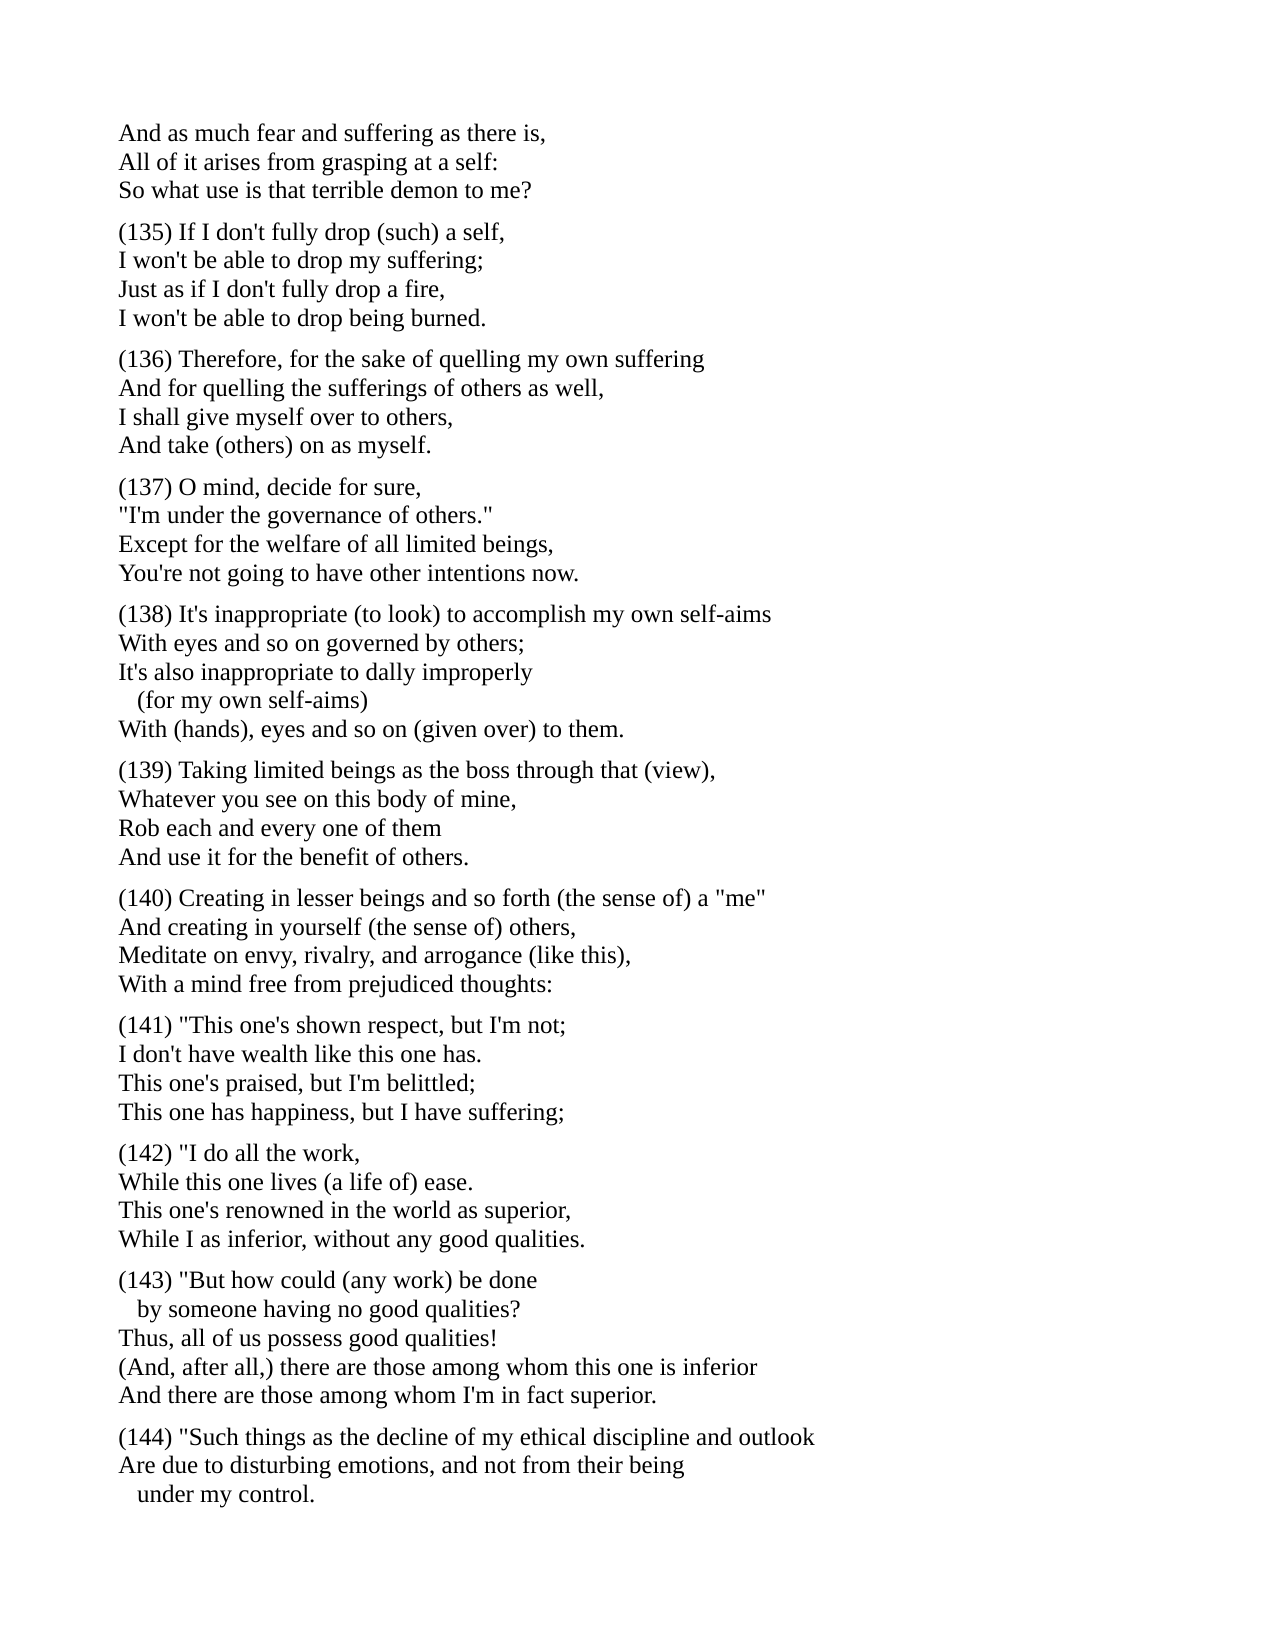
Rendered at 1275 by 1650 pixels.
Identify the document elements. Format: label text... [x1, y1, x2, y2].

text (139) Taking limited beings as the boss through that (view), Whatever you see on this body of mine, Rob each and every one of them And use it for the benefit of others. [118, 756, 1157, 871]
text (144) "Such things as the decline of my ethical discipline and outlook Are due to disturbing emotions, and not from their being under my control. [118, 1422, 1157, 1508]
text (140) Creating in lesser beings and so forth (the sense of) a "me" And creating in yourself (the sense of) others, Meditate on envy, rivalry, and arrogance (like this), With a mind free from prejudiced thoughts: [118, 883, 1157, 998]
text (135) If I don't fully drop (such) a self, I won't be able to drop my suffering; Just as if I don't fully drop a fire, I won't be able to drop being burned. [118, 217, 1157, 332]
text (136) Therefore, for the sake of quelling my own suffering And for quelling the sufferings of others as well, I shall give myself over to others, And take (others) on as myself. [118, 344, 1157, 459]
text (137) O mind, decide for sure, "I'm under the governance of others." Except for the welfare of all limited beings, You're not going to have other intentions now. [118, 472, 1157, 587]
text (141) "This one's shown respect, but I'm not; I don't have wealth like this one has. This one's praised, but I'm belittled; This one has happiness, but I have suffering; [118, 1011, 1157, 1126]
text (138) It's inappropriate (to look) to accomplish my own self-aims With eyes and so on governed by others; It's also inappropriate to dally improperly (for my own self-aims) With (hands), eyes and so on (given over) to them. [118, 599, 1157, 743]
text (143) "But how could (any work) be done by someone having no good qualities? Thus, all of us possess good qualities! (And, after all,) there are those among whom this one is inferior And there are those among whom I'm in fact superior. [118, 1266, 1157, 1409]
text (142) "I do all the work, While this one lives (a life of) ease. This one's renowned in the world as superior, While I as inferior, without any good qualities. [118, 1138, 1157, 1253]
text And as much fear and suffering as there is, All of it arises from grasping at a self: So what use is that terrible demon to me? [118, 118, 1157, 204]
